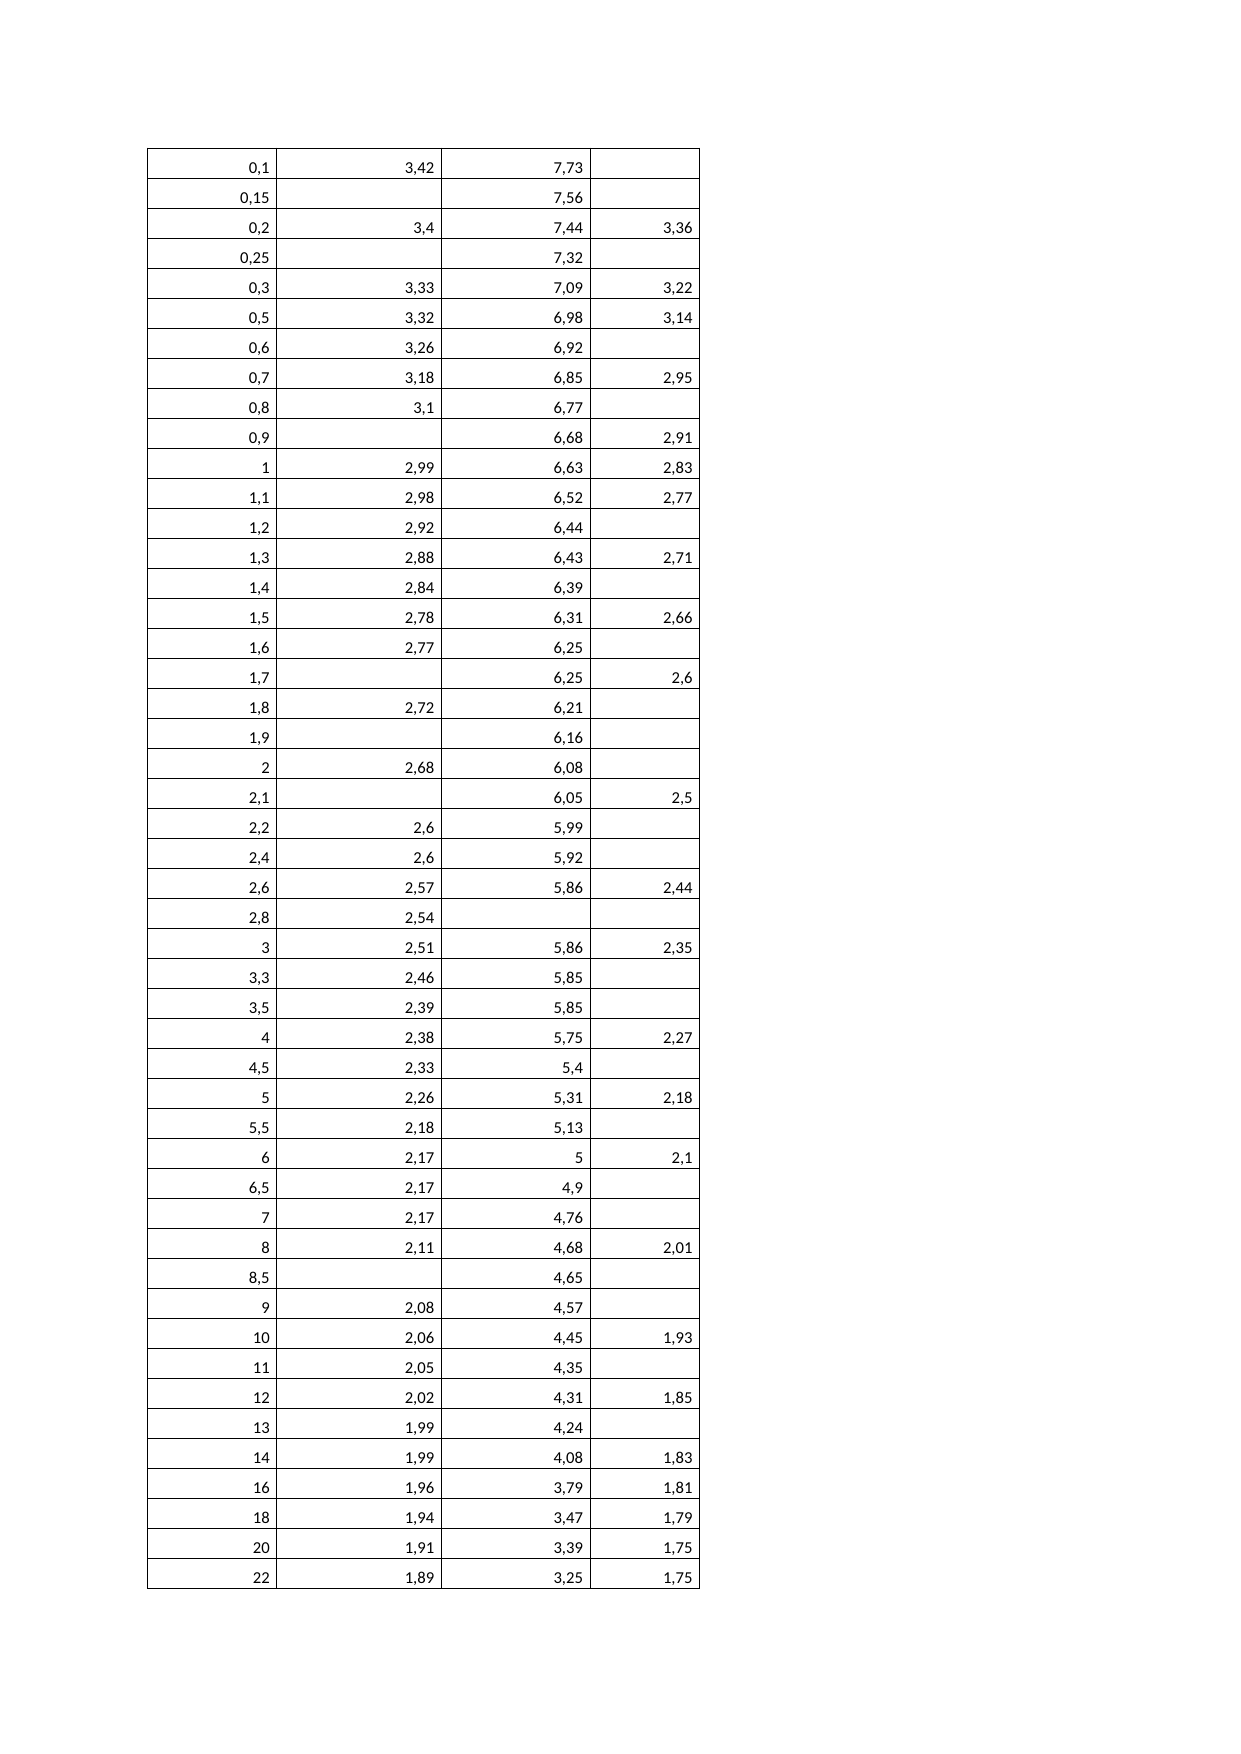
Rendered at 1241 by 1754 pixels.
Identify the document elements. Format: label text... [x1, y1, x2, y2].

table_cell 2,4 [148, 839, 276, 868]
table_cell 1,4 [148, 569, 276, 598]
table_cell 4,68 [442, 1229, 590, 1258]
table_cell 2,71 [591, 539, 699, 568]
table_cell 0,9 [148, 419, 276, 448]
table_cell 3,36 [591, 209, 699, 238]
table_cell 6,43 [442, 539, 590, 568]
table_cell 4,45 [442, 1319, 590, 1348]
table_cell 5,85 [442, 989, 590, 1018]
table_cell 2,91 [591, 419, 699, 448]
table_cell 6,21 [442, 689, 590, 718]
table_cell 2,77 [277, 629, 441, 658]
table_cell 1,2 [148, 509, 276, 538]
table_cell 7,32 [442, 239, 590, 268]
table_cell 1,85 [591, 1379, 699, 1408]
table_cell 2,51 [277, 929, 441, 958]
table_cell 4,76 [442, 1199, 590, 1228]
table_cell 0,5 [148, 299, 276, 328]
table_cell [277, 779, 441, 808]
table_cell 2,46 [277, 959, 441, 988]
table_cell [591, 1259, 699, 1288]
table_cell [442, 899, 590, 928]
table_cell [591, 179, 699, 208]
table_cell [591, 1409, 699, 1438]
table_cell 4,08 [442, 1439, 590, 1468]
table_cell 4,35 [442, 1349, 590, 1378]
table_cell 2,77 [591, 479, 699, 508]
table_cell 2,1 [591, 1139, 699, 1168]
table_cell 7 [148, 1199, 276, 1228]
table_cell 6,25 [442, 629, 590, 658]
table_cell 2,8 [148, 899, 276, 928]
table_cell 12 [148, 1379, 276, 1408]
table_cell 1,91 [277, 1529, 441, 1558]
table_cell 2,6 [591, 659, 699, 688]
table_cell 2,2 [148, 809, 276, 838]
table_cell 1,99 [277, 1409, 441, 1438]
table_cell [277, 419, 441, 448]
table_cell 5 [148, 1079, 276, 1108]
table_cell 1,96 [277, 1469, 441, 1498]
table_cell 4,57 [442, 1289, 590, 1318]
table_cell 2,18 [591, 1079, 699, 1108]
table_cell 3,79 [442, 1469, 590, 1498]
table_cell 3,32 [277, 299, 441, 328]
table_cell 2,88 [277, 539, 441, 568]
table_cell 6,52 [442, 479, 590, 508]
table_cell 5,13 [442, 1109, 590, 1138]
table_cell 2,54 [277, 899, 441, 928]
table_cell 6,68 [442, 419, 590, 448]
table_cell 2,11 [277, 1229, 441, 1258]
table_cell 2,44 [591, 869, 699, 898]
table_cell [591, 959, 699, 988]
table_cell 1,3 [148, 539, 276, 568]
table_cell 2,72 [277, 689, 441, 718]
table_cell 4,5 [148, 1049, 276, 1078]
table_cell 1 [148, 449, 276, 478]
table_cell [591, 569, 699, 598]
table_cell 2,6 [277, 809, 441, 838]
table_cell 3,25 [442, 1559, 590, 1588]
table_cell [591, 389, 699, 418]
table_cell 2,83 [591, 449, 699, 478]
table_cell [591, 239, 699, 268]
table_cell 2,39 [277, 989, 441, 1018]
table_cell 0,7 [148, 359, 276, 388]
table_cell 4,65 [442, 1259, 590, 1288]
table_cell 1,93 [591, 1319, 699, 1348]
table_cell [591, 749, 699, 778]
table_cell 6 [148, 1139, 276, 1168]
table_cell 1,94 [277, 1499, 441, 1528]
table_cell 2,99 [277, 449, 441, 478]
table_cell 1,75 [591, 1559, 699, 1588]
table_cell 5 [442, 1139, 590, 1168]
table_cell [277, 239, 441, 268]
table_cell 7,73 [442, 149, 590, 178]
table_cell 22 [148, 1559, 276, 1588]
table_cell 1,89 [277, 1559, 441, 1588]
table_cell 11 [148, 1349, 276, 1378]
table_cell 5,4 [442, 1049, 590, 1078]
table_cell 1,81 [591, 1469, 699, 1498]
table_cell 2,92 [277, 509, 441, 538]
table_cell 2,95 [591, 359, 699, 388]
table_cell 1,79 [591, 1499, 699, 1528]
table_cell 6,08 [442, 749, 590, 778]
table_cell 7,09 [442, 269, 590, 298]
table_cell 2,33 [277, 1049, 441, 1078]
table_cell 2,84 [277, 569, 441, 598]
table_cell 3,18 [277, 359, 441, 388]
table_cell 3,4 [277, 209, 441, 238]
table_cell 2,78 [277, 599, 441, 628]
table_cell 8 [148, 1229, 276, 1258]
table_cell 1,7 [148, 659, 276, 688]
table_cell [277, 1259, 441, 1288]
table_cell 6,44 [442, 509, 590, 538]
table_cell [591, 629, 699, 658]
table_cell 18 [148, 1499, 276, 1528]
table_cell 0,3 [148, 269, 276, 298]
table_cell 6,5 [148, 1169, 276, 1198]
table_cell 3,42 [277, 149, 441, 178]
table_cell 10 [148, 1319, 276, 1348]
table_cell 14 [148, 1439, 276, 1468]
table_cell 1,9 [148, 719, 276, 748]
table_cell [277, 659, 441, 688]
table_cell 6,63 [442, 449, 590, 478]
table_cell [277, 719, 441, 748]
table_cell [591, 899, 699, 928]
table_cell 3,33 [277, 269, 441, 298]
table_cell 5,31 [442, 1079, 590, 1108]
table_cell 2,05 [277, 1349, 441, 1378]
table_cell 9 [148, 1289, 276, 1318]
table_cell 5,85 [442, 959, 590, 988]
table_cell 1,8 [148, 689, 276, 718]
table_cell [591, 329, 699, 358]
table_cell 6,39 [442, 569, 590, 598]
table_cell 2,5 [591, 779, 699, 808]
table_cell 2,6 [148, 869, 276, 898]
table_cell 3,39 [442, 1529, 590, 1558]
table_cell 3,22 [591, 269, 699, 298]
table_cell [591, 1349, 699, 1378]
table_cell 6,16 [442, 719, 590, 748]
table_cell 5,99 [442, 809, 590, 838]
table_cell [591, 809, 699, 838]
table_cell 7,56 [442, 179, 590, 208]
table_cell 3,1 [277, 389, 441, 418]
table_cell [277, 179, 441, 208]
table_cell 2,17 [277, 1139, 441, 1168]
table_cell 2,27 [591, 1019, 699, 1048]
table_cell 5,86 [442, 929, 590, 958]
table_cell 1,5 [148, 599, 276, 628]
table_cell 2,1 [148, 779, 276, 808]
table_cell 2,01 [591, 1229, 699, 1258]
table_cell 3,3 [148, 959, 276, 988]
table_cell 2,6 [277, 839, 441, 868]
table_cell 6,25 [442, 659, 590, 688]
table_cell 2,57 [277, 869, 441, 898]
table_cell 8,5 [148, 1259, 276, 1288]
table_cell 6,77 [442, 389, 590, 418]
table_cell 4,24 [442, 1409, 590, 1438]
table_cell 20 [148, 1529, 276, 1558]
table_cell 5,86 [442, 869, 590, 898]
table_cell 6,92 [442, 329, 590, 358]
table_cell [591, 719, 699, 748]
table_cell 2,17 [277, 1169, 441, 1198]
table_cell 1,6 [148, 629, 276, 658]
table_cell 1,1 [148, 479, 276, 508]
table_cell [591, 1199, 699, 1228]
table_cell [591, 509, 699, 538]
table_cell 6,05 [442, 779, 590, 808]
table_cell 1,75 [591, 1529, 699, 1558]
table_cell 2,17 [277, 1199, 441, 1228]
table_cell 6,85 [442, 359, 590, 388]
table_cell [591, 149, 699, 178]
table_cell 2,18 [277, 1109, 441, 1138]
table_cell 3 [148, 929, 276, 958]
table_cell 2,02 [277, 1379, 441, 1408]
table_cell [591, 689, 699, 718]
table_cell 5,75 [442, 1019, 590, 1048]
table_cell 2,26 [277, 1079, 441, 1108]
table_cell 3,5 [148, 989, 276, 1018]
table_cell 2 [148, 749, 276, 778]
table_cell 2,38 [277, 1019, 441, 1048]
table_cell 2,98 [277, 479, 441, 508]
table_cell 5,92 [442, 839, 590, 868]
table_cell 3,26 [277, 329, 441, 358]
table_cell 0,15 [148, 179, 276, 208]
table_cell 2,68 [277, 749, 441, 778]
table_cell 7,44 [442, 209, 590, 238]
table_cell [591, 989, 699, 1018]
table_cell 5,5 [148, 1109, 276, 1138]
table_cell 4,31 [442, 1379, 590, 1408]
table_cell 2,35 [591, 929, 699, 958]
table_cell [591, 1109, 699, 1138]
table_cell 0,2 [148, 209, 276, 238]
table_cell 2,06 [277, 1319, 441, 1348]
table_cell [591, 839, 699, 868]
table_cell 4,9 [442, 1169, 590, 1198]
table_cell 1,99 [277, 1439, 441, 1468]
table_cell 0,1 [148, 149, 276, 178]
table_cell 2,66 [591, 599, 699, 628]
table_cell 1,83 [591, 1439, 699, 1468]
table_cell 0,6 [148, 329, 276, 358]
table_cell 6,31 [442, 599, 590, 628]
table_cell [591, 1169, 699, 1198]
table_cell 6,98 [442, 299, 590, 328]
table_cell 3,14 [591, 299, 699, 328]
table_cell 13 [148, 1409, 276, 1438]
table_cell [591, 1049, 699, 1078]
table_cell 16 [148, 1469, 276, 1498]
table_cell 4 [148, 1019, 276, 1048]
table_cell 0,8 [148, 389, 276, 418]
table_cell 0,25 [148, 239, 276, 268]
table_cell 2,08 [277, 1289, 441, 1318]
table_cell [591, 1289, 699, 1318]
table_cell 3,47 [442, 1499, 590, 1528]
